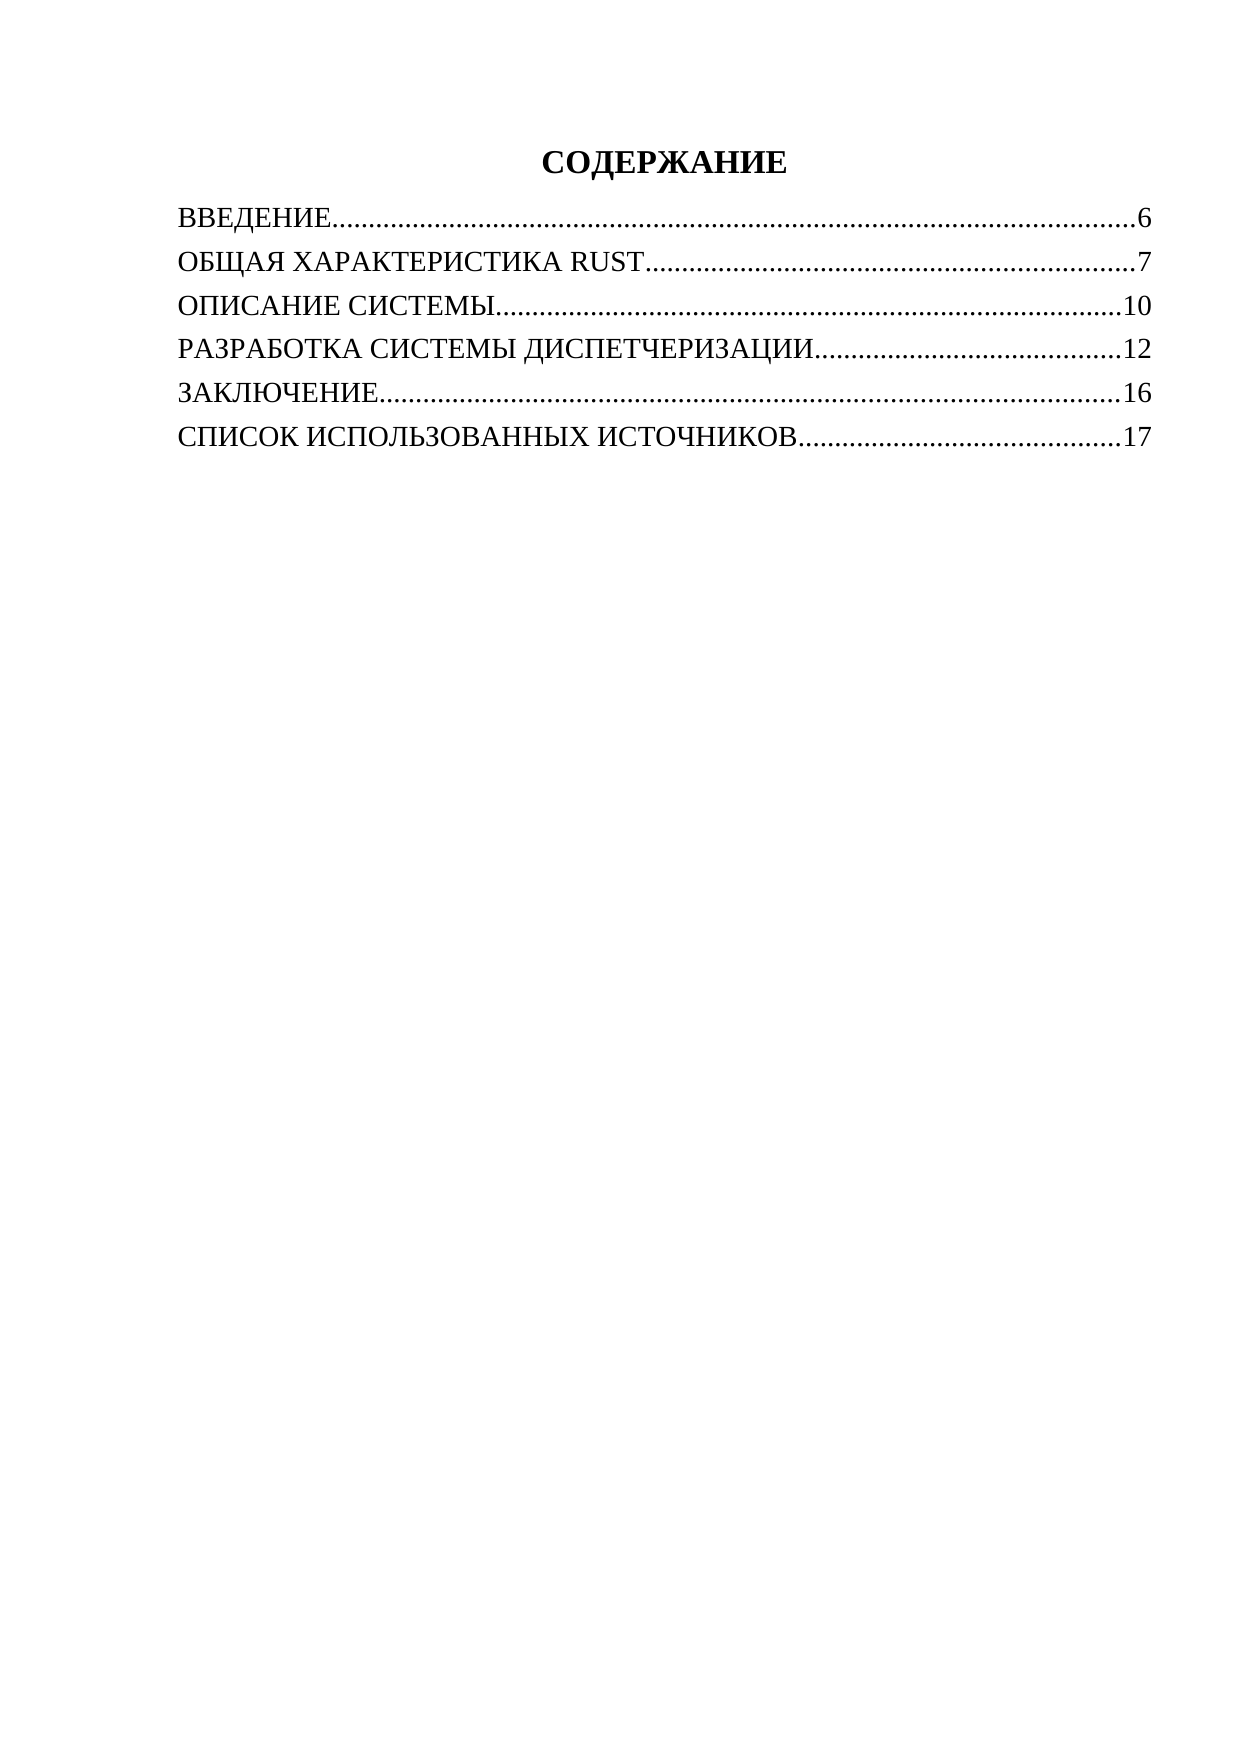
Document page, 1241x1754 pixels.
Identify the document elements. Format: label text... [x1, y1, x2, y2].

text ОБЩАЯ ХАРАКТЕРИСТИКА RUST 7 [177, 244, 1152, 277]
subtitle СОДЕРЖАНИЕ [177, 142, 1152, 181]
text ОПИСАНИЕ СИСТЕМЫ 10 [177, 288, 1152, 321]
text ВВЕДЕНИЕ 6 [177, 200, 1152, 233]
text СПИСОК ИСПОЛЬЗОВАННЫХ ИСТОЧНИКОВ 17 [177, 419, 1152, 453]
text ЗАКЛЮЧЕНИЕ 16 [177, 376, 1152, 409]
text РАЗРАБОТКА СИСТЕМЫ ДИСПЕТЧЕРИЗАЦИИ 12 [177, 332, 1152, 365]
